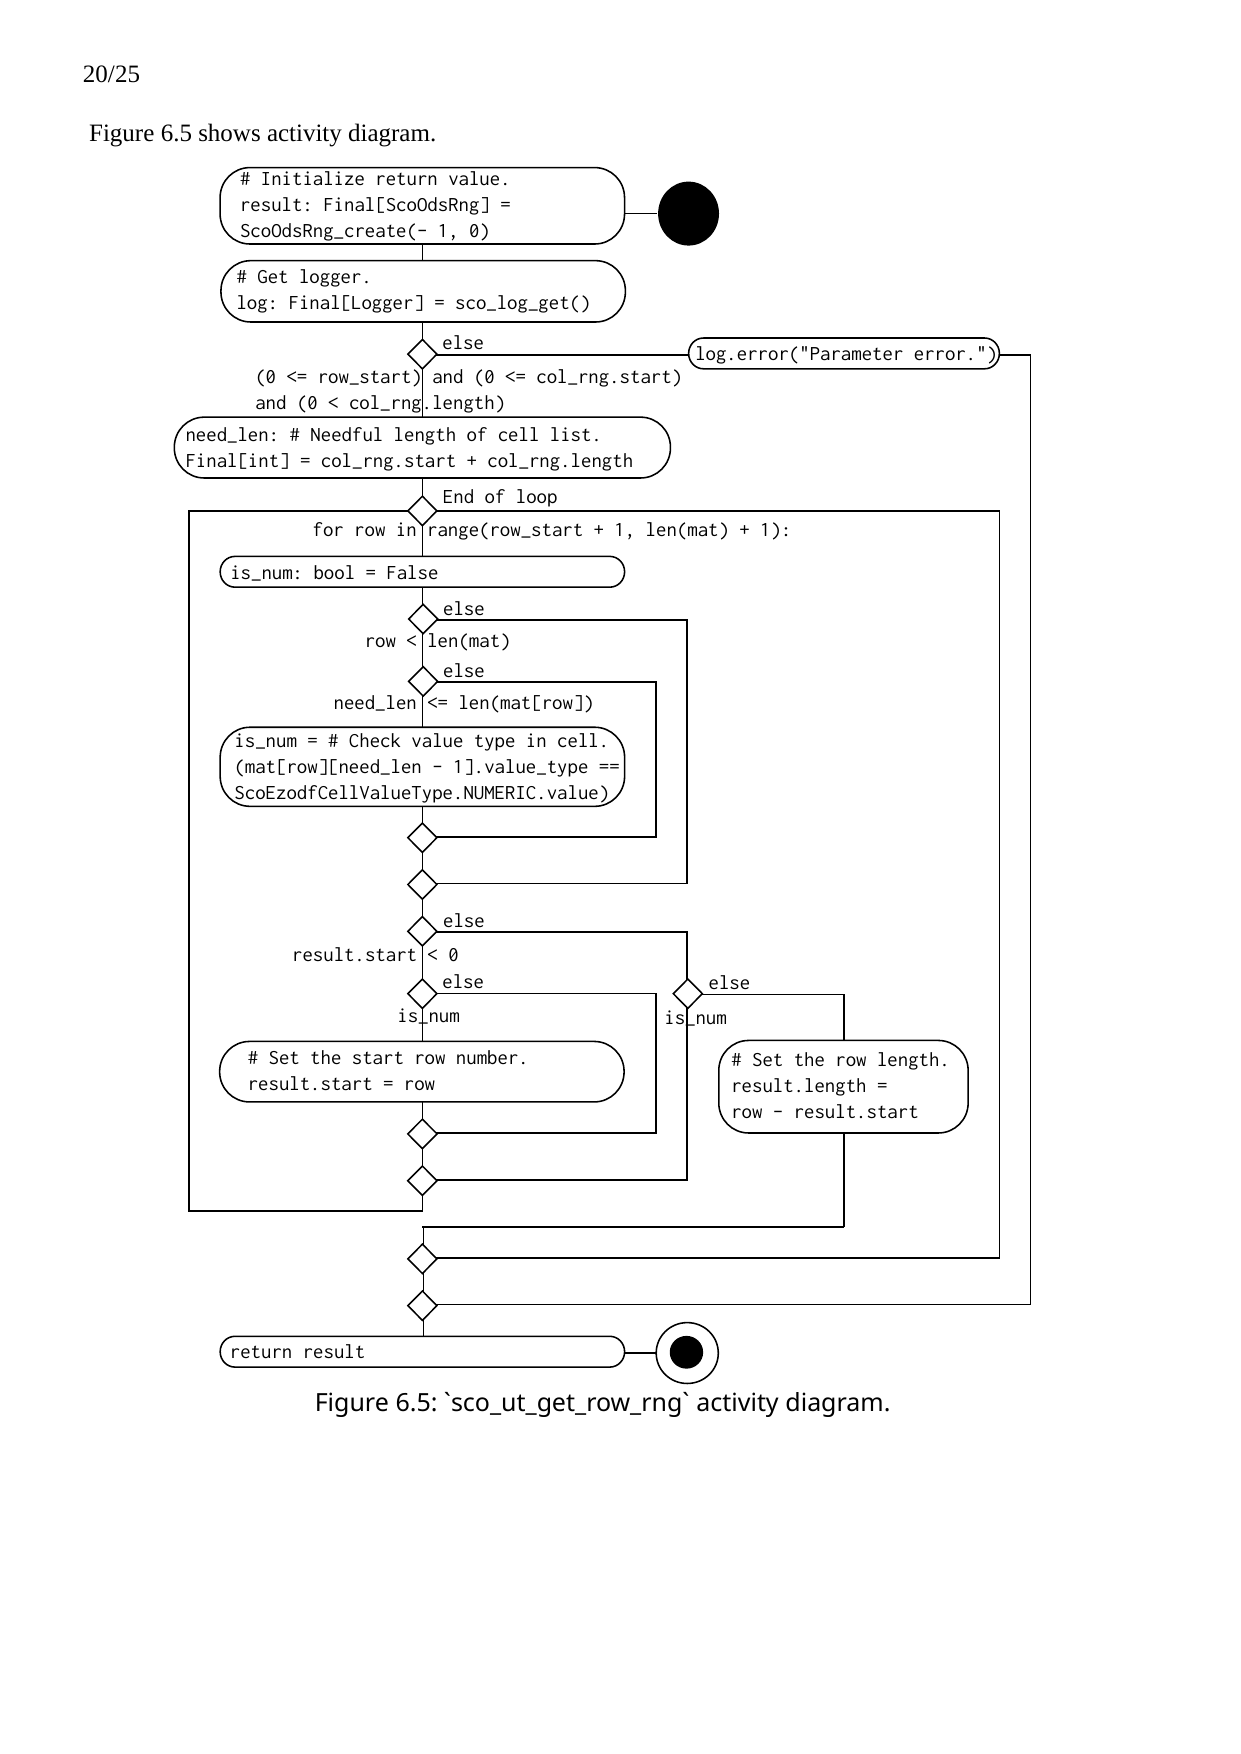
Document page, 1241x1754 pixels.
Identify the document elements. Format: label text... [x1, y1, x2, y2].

text Figure 6.5: `sco_ut_get_row_rng` activity diagram. [83, 178, 1122, 1418]
text Figure 6.5 shows activity diagram. [83, 118, 1122, 147]
